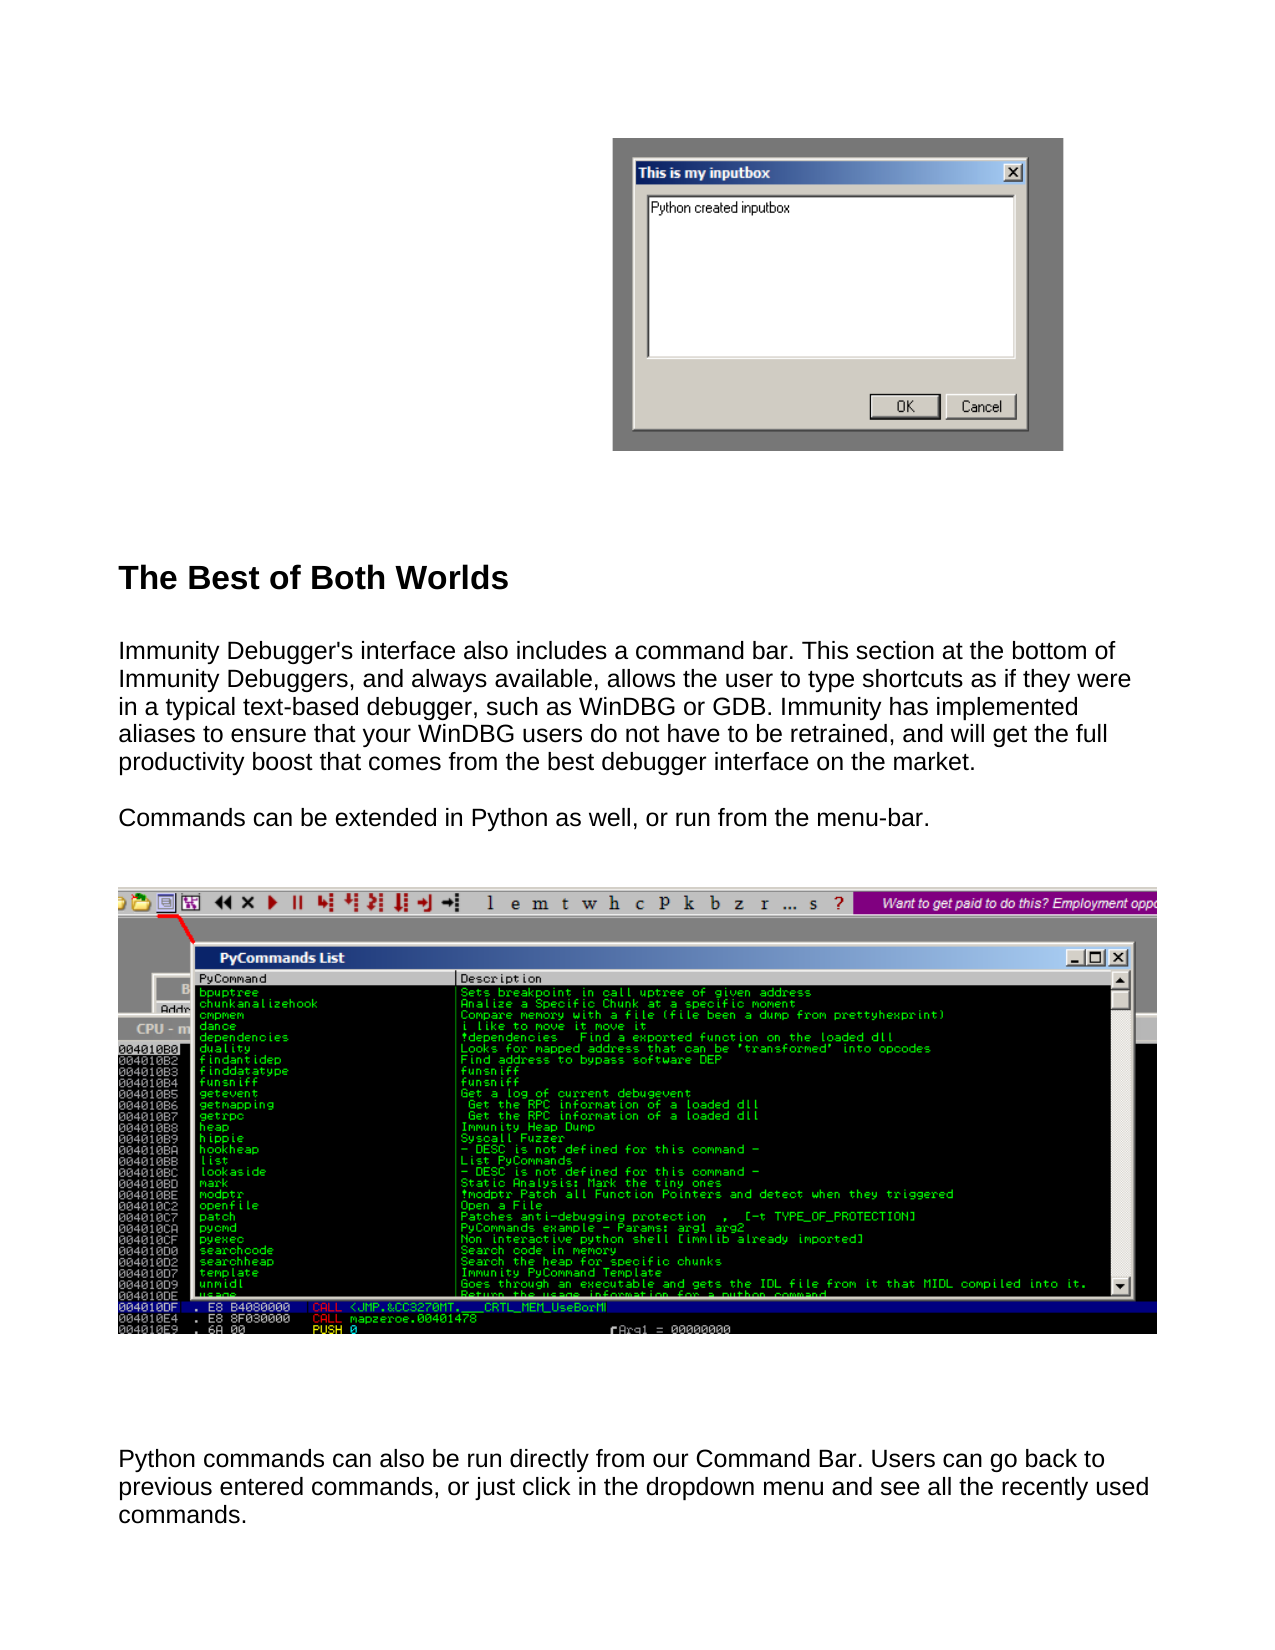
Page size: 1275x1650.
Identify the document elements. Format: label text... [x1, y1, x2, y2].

text Immunity Debugger's interface also includes a command bar. This section at the bottom of Immunity Debuggers, and always available, allows the user to type shortcuts as if they were in a typical text-based debugger, such as WinDBG or GDB. Immunity has implemented aliases to ensure that your WinDBG users do not have to be retrained, and will get the full productivity boost that comes from the best debugger interface on the market. [118, 637, 1157, 776]
text Python commands can also be run directly from our Command Bar. Users can go back to previous entered commands, or just click in the dropdown menu and see all the recently used commands. [118, 1445, 1157, 1528]
subtitle The Best of Both Worlds [118, 559, 1157, 596]
text Commands can be extended in Python as well, or run from the menu-bar. [118, 804, 1157, 832]
picture [118, 887, 1157, 1334]
picture [612, 138, 1064, 451]
